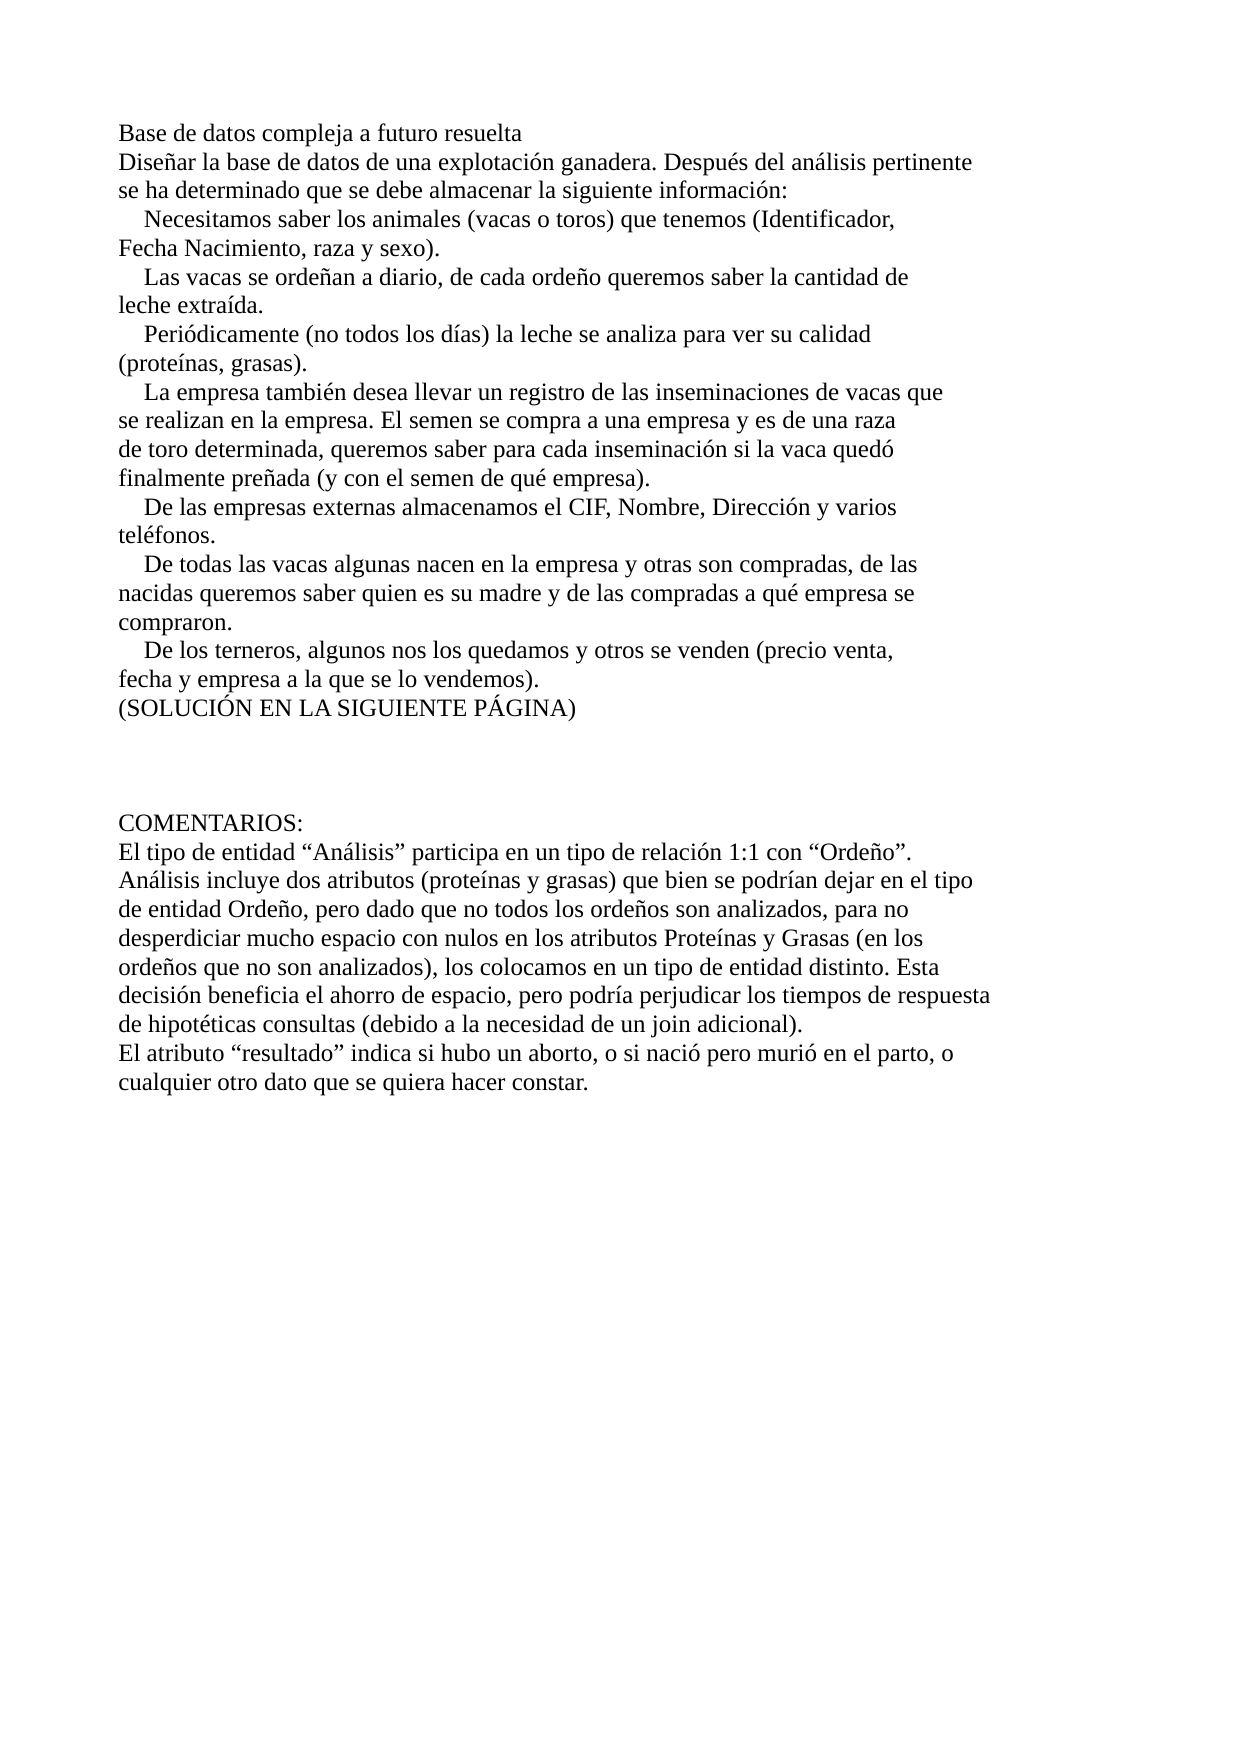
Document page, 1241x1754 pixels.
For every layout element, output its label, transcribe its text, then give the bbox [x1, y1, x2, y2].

text de entidad Ordeño, pero dado que no todos los ordeños son analizados, para no [118, 894, 1122, 923]
text Análisis incluye dos atributos (proteínas y grasas) que bien se podrían dejar en el tipo [118, 866, 1122, 894]
text desperdiciar mucho espacio con nulos en los atributos Proteínas y Grasas (en los [118, 923, 1122, 952]
text de toro determinada, queremos saber para cada inseminación si la vaca quedó [118, 434, 1122, 463]
text  Periódicamente (no todos los días) la leche se analiza para ver su calidad [118, 319, 1122, 348]
text fecha y empresa a la que se lo vendemos). [118, 664, 1122, 693]
text nacidas queremos saber quien es su madre y de las compradas a qué empresa se [118, 578, 1122, 607]
text decisión beneficia el ahorro de espacio, pero podría perjudicar los tiempos de respuesta [118, 981, 1122, 1009]
text (proteínas, grasas). [118, 348, 1122, 377]
text Fecha Nacimiento, raza y sexo). [118, 233, 1122, 262]
text  La empresa también desea llevar un registro de las inseminaciones de vacas que [118, 377, 1122, 406]
text  De los terneros, algunos nos los quedamos y otros se venden (precio venta, [118, 636, 1122, 664]
text Diseñar la base de datos de una explotación ganadera. Después del análisis pertinente [118, 147, 1122, 176]
text ordeños que no son analizados), los colocamos en un tipo de entidad distinto. Esta [118, 952, 1122, 981]
text teléfonos. [118, 521, 1122, 549]
text (SOLUCIÓN EN LA SIGUIENTE PÁGINA) [118, 693, 1122, 722]
text COMENTARIOS: [118, 808, 1122, 837]
text  De las empresas externas almacenamos el CIF, Nombre, Dirección y varios [118, 492, 1122, 521]
text de hipotéticas consultas (debido a la necesidad de un join adicional). [118, 1009, 1122, 1038]
text compraron. [118, 607, 1122, 636]
text Base de datos compleja a futuro resuelta [118, 118, 1122, 147]
text finalmente preñada (y con el semen de qué empresa). [118, 463, 1122, 492]
text se ha determinado que se debe almacenar la siguiente información: [118, 176, 1122, 204]
text se realizan en la empresa. El semen se compra a una empresa y es de una raza [118, 406, 1122, 434]
text  De todas las vacas algunas nacen en la empresa y otras son compradas, de las [118, 549, 1122, 578]
text cualquier otro dato que se quiera hacer constar. [118, 1067, 1122, 1096]
text El tipo de entidad “Análisis” participa en un tipo de relación 1:1 con “Ordeño”. [118, 837, 1122, 866]
text El atributo “resultado” indica si hubo un aborto, o si nació pero murió en el parto, o [118, 1038, 1122, 1067]
text  Las vacas se ordeñan a diario, de cada ordeño queremos saber la cantidad de [118, 262, 1122, 291]
text leche extraída. [118, 291, 1122, 319]
text  Necesitamos saber los animales (vacas o toros) que tenemos (Identificador, [118, 204, 1122, 233]
